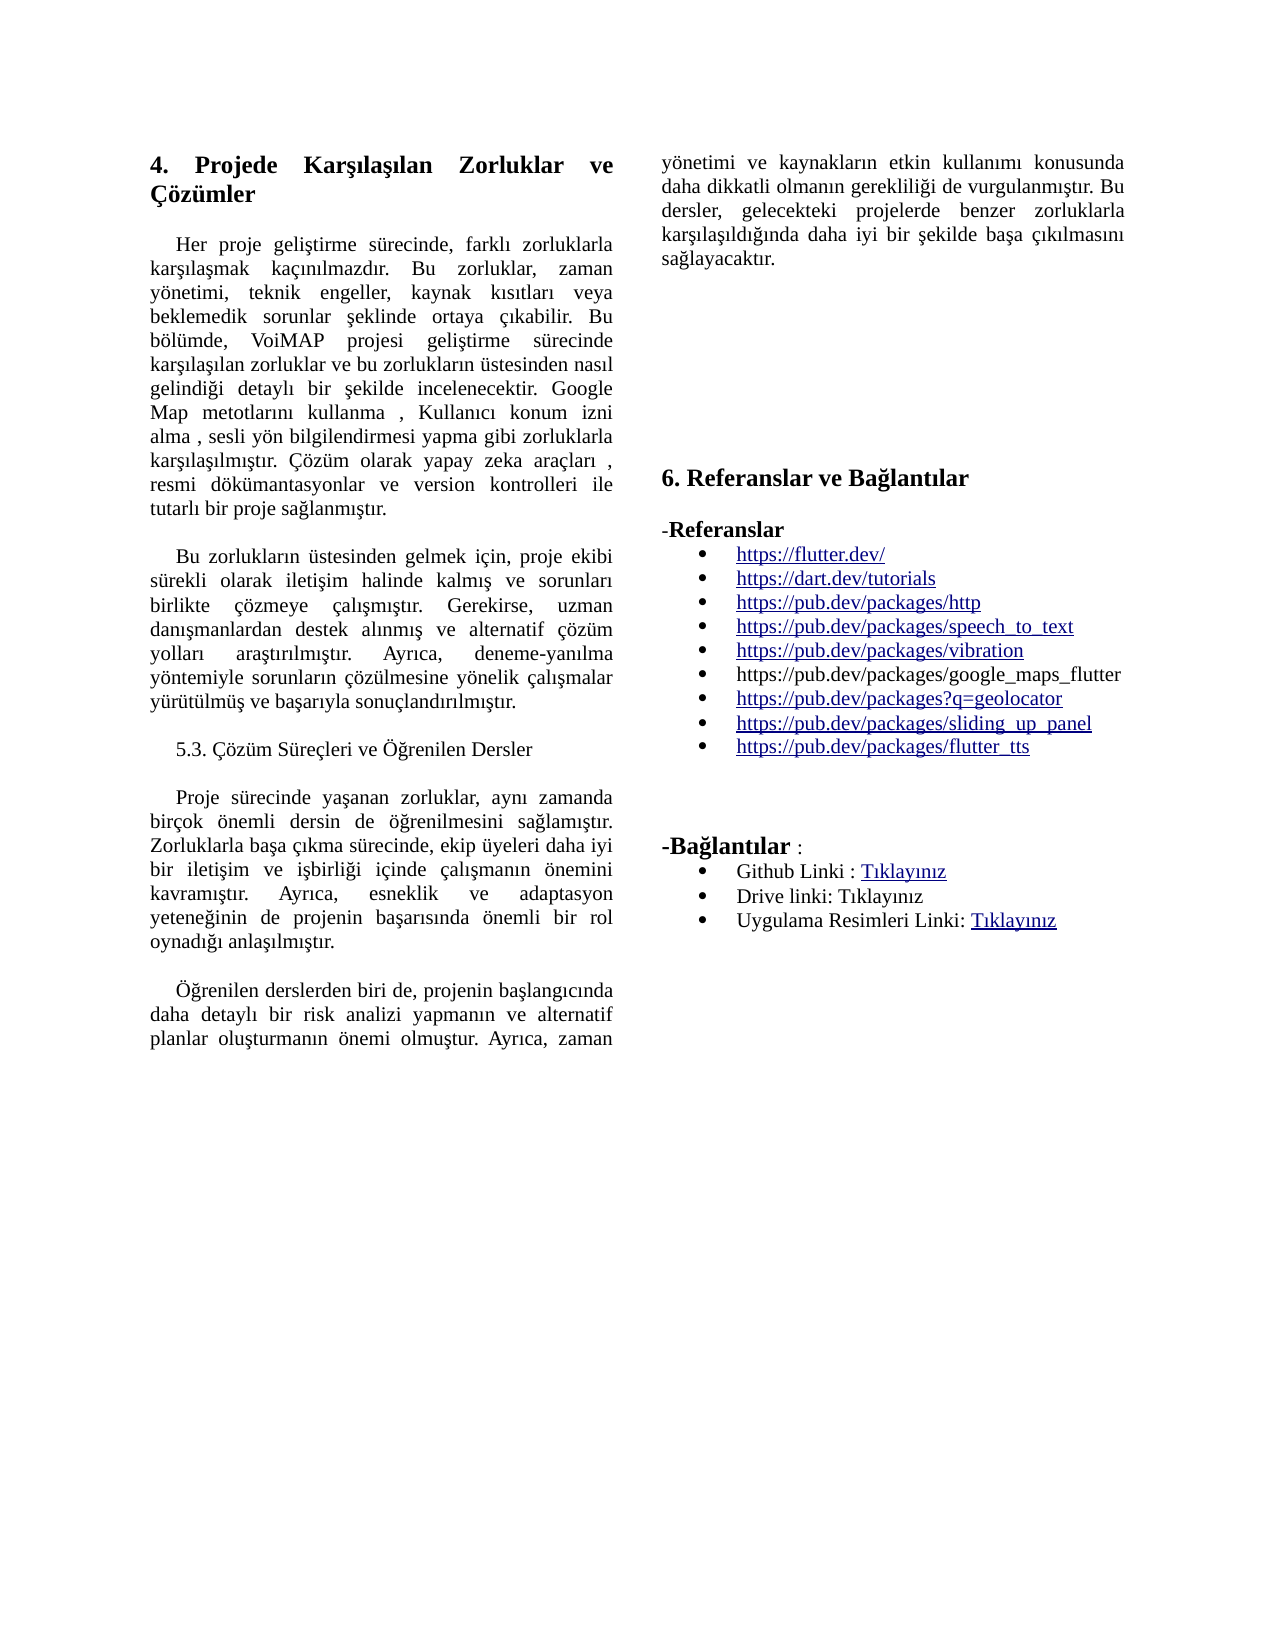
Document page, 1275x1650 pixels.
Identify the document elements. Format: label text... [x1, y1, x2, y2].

text Bu zorlukların üstesinden gelmek için, proje ekibi sürekli olarak iletişim halinde kalmış ve sorunları birlikte çözmeye çalışmıştır. Gerekirse, uzman danışmanlardan destek alınmış ve alternatif çözüm yolları araştırılmıştır. Ayrıca, deneme-yanılma yöntemiyle sorunların çözülmesine yönelik çalışmalar yürütülmüş ve başarıyla sonuçlandırılmıştır. [150, 544, 613, 713]
list https://pub.dev/packages/sliding_up_panel [699, 710, 1125, 734]
list https://pub.dev/packages/flutter_tts [699, 734, 1125, 758]
text yönetimi ve kaynakların etkin kullanımı konusunda daha dikkatli olmanın gerekliliği de vurgulanmıştır. Bu dersler, gelecekteki projelerde benzer zorluklarla karşılaşıldığında daha iyi bir şekilde başa çıkılmasını sağlayacaktır. [661, 150, 1125, 270]
list https://flutter.dev/ [699, 542, 1125, 566]
list https://pub.dev/packages/http [699, 590, 1125, 614]
text Her proje geliştirme sürecinde, farklı zorluklarla karşılaşmak kaçınılmazdır. Bu zorluklar, zaman yönetimi, teknik engeller, kaynak kısıtları veya beklemedik sorunlar şeklinde ortaya çıkabilir. Bu bölümde, VoiMAP projesi geliştirme sürecinde karşılaşılan zorluklar ve bu zorlukların üstesinden nasıl gelindiği detaylı bir şekilde incelenecektir. Google Map metotlarını kullanma , Kullanıcı konum izni alma , sesli yön bilgilendirmesi yapma gibi zorluklarla karşılaşılmıştır. Çözüm olarak yapay zeka araçları , resmi dökümantasyonlar ve version kontrolleri ile tutarlı bir proje sağlanmıştır. [150, 232, 613, 520]
list https://pub.dev/packages/speech_to_text [699, 614, 1125, 638]
list Drive linki: Tıklayınız [699, 883, 1125, 908]
subtitle 6. Referanslar ve Bağlantılar [661, 463, 1125, 492]
text -Bağlantılar : [661, 831, 1125, 859]
text 5.3. Çözüm Süreçleri ve Öğrenilen Dersler [150, 737, 613, 761]
list https://pub.dev/packages/vibration [699, 638, 1125, 662]
list https://pub.dev/packages?q=geolocator [699, 686, 1125, 710]
list https://dart.dev/tutorials [699, 566, 1125, 590]
list https://pub.dev/packages/google_maps_flutter [699, 662, 1125, 686]
text Öğrenilen derslerden biri de, projenin başlangıcında daha detaylı bir risk analizi yapmanın ve alternatif planlar oluşturmanın önemi olmuştur. Ayrıca, zaman [150, 977, 613, 1050]
text -Referanslar [661, 516, 1125, 542]
list Uygulama Resimleri Linki: Tıklayınız [699, 908, 1125, 932]
text Proje sürecinde yaşanan zorluklar, aynı zamanda birçok önemli dersin de öğrenilmesini sağlamıştır. Zorluklarla başa çıkma sürecinde, ekip üyeleri daha iyi bir iletişim ve işbirliği içinde çalışmanın önemini kavramıştır. Ayrıca, esneklik ve adaptasyon yeteneğinin de projenin başarısında önemli bir rol oynadığı anlaşılmıştır. [150, 785, 613, 953]
subtitle 4. Projede Karşılaşılan Zorluklar ve Çözümler [150, 150, 613, 207]
list Github Linki : Tıklayınız [699, 859, 1125, 883]
